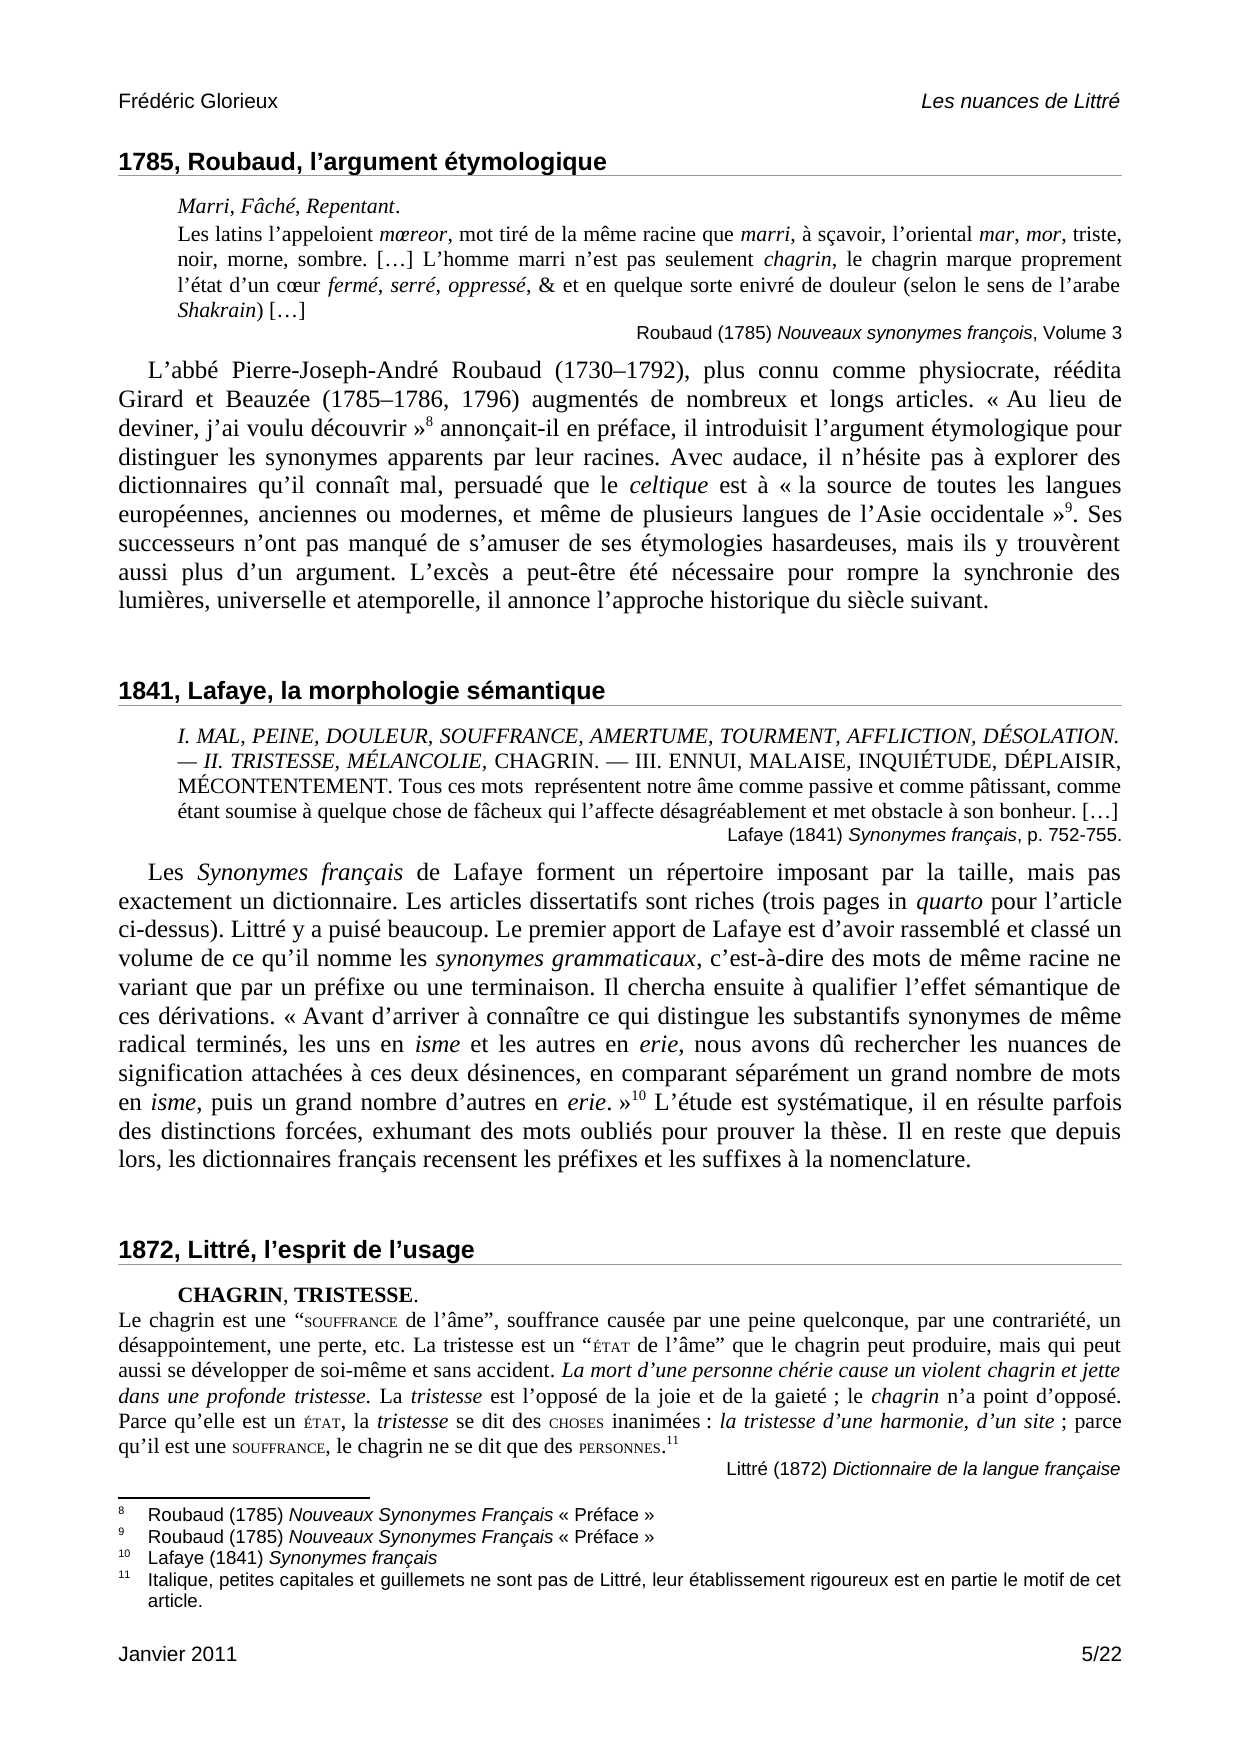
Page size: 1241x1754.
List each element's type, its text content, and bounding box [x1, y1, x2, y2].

subtitle 1872, Littré, l’esprit de l’usage [118, 1235, 1122, 1264]
subtitle 1841, Lafaye, la morphologie sémantique [118, 676, 1122, 705]
text Roubaud (1785) Nouveaux Synonymes Français « Préface » [118, 1504, 1122, 1525]
text Marri, Fâché, Repentant. [177, 193, 1122, 218]
text Les Synonymes français de Lafaye forment un répertoire imposant par la taille, mais pas exactement un dictionnaire. Les articles dissertatifs sont riches (trois pages in quarto pour l’article ci-dessus). Littré y a puisé beaucoup. Le premier apport de Lafaye est d’avoir rassemblé et classé un volume de ce qu’il nomme les synonymes grammaticaux, c’est-à-dire des mots de même racine ne variant que par un préfixe ou une terminaison. Il chercha ensuite à qualifier l’effet sémantique de ces dérivations. « Avant d’arriver à connaître ce qui distingue les substantifs synonymes de même radical terminés, les uns en isme et les autres en erie, nous avons dû rechercher les nuances de signification attachées à ces deux désinences, en comparant séparément un grand nombre de mots en isme, puis un grand nombre d’autres en erie. » L’étude est systématique, il en résulte parfois des distinctions forcées, exhumant des mots oubliés pour prouver la thèse. Il en reste que depuis lors, les dictionnaires français recensent les préfixes et les suffixes à la nomenclature. [118, 857, 1122, 1173]
text Roubaud (1785) Nouveaux synonymes françois, Volume 3 [236, 322, 1122, 343]
text Les latins l’appeloient mœreor, mot tiré de la même racine que marri, à sçavoir, l’oriental mar, mor, triste, noir, morne, sombre. […] L’homme marri n’est pas seulement chagrin, le chagrin marque proprement l’état d’un cœur fermé, serré, oppressé, & et en quelque sorte enivré de douleur (selon le sens de l’arabe Shakrain) […] [177, 221, 1122, 322]
text Lafaye (1841) Synonymes français, p. 752-755. [236, 823, 1122, 845]
text L’abbé Pierre-Joseph-André Roubaud (1730–1792), plus connu comme physiocrate, réédita Girard et Beauzée (1785–1786, 1796) augmentés de nombreux et longs articles. « Au lieu de deviner, j’ai voulu découvrir » annonçait-il en préface, il introduisit l’argument étymologique pour distinguer les synonymes apparents par leur racines. Avec audace, il n’hésite pas à explorer des dictionnaires qu’il connaît mal, persuadé que le celtique est à « la source de toutes les langues européennes, anciennes ou modernes, et même de plusieurs langues de l’Asie occidentale ». Ses successeurs n’ont pas manqué de s’amuser de ses étymologies hasardeuses, mais ils y trouvèrent aussi plus d’un argument. L’excès a peut-être été nécessaire pour rompre la synchronie des lumières, universelle et atemporelle, il annonce l’approche historique du siècle suivant. [118, 355, 1122, 614]
text Italique, petites capitales et guillemets ne sont pas de Littré, leur établissement rigoureux est en partie le motif de cet article. [118, 1568, 1122, 1612]
text Roubaud (1785) Nouveaux Synonymes Français « Préface » [118, 1525, 1122, 1547]
subtitle 1785, Roubaud, l’argument étymologique [118, 146, 1122, 175]
text Littré (1872) Dictionnaire de la langue française [118, 1458, 1122, 1480]
text CHAGRIN, TRISTESSE. Le chagrin est une “souffrance de l’âme”, souffrance causée par une peine quelconque, par une contrariété, un désappointement, une perte, etc. La tristesse est un “état de l’âme” que le chagrin peut produire, mais qui peut aussi se développer de soi-même et sans accident. La mort d’une personne chérie cause un violent chagrin et jette dans une profonde tristesse. La tristesse est l’opposé de la joie et de la gaieté ; le chagrin n’a point d’opposé. Parce qu’elle est un état, la tristesse se dit des choses inanimées : la tristesse d’une harmonie, d’un site ; parce qu’il est une souffrance, le chagrin ne se dit que des personnes. [118, 1282, 1122, 1458]
text I. MAL, PEINE, DOULEUR, SOUFFRANCE, AMERTUME, TOURMENT, AFFLICTION, DÉSOLATION. — II. TRISTESSE, MÉLANCOLIE, CHAGRIN. — III. ENNUI, MALAISE, INQUIÉTUDE, DÉPLAISIR, MÉCONTENTEMENT. Tous ces mots représentent notre âme comme passive et comme pâtissant, comme étant soumise à quelque chose de fâcheux qui l’affecte désagréablement et met obstacle à son bonheur. […] [177, 723, 1122, 823]
text Lafaye (1841) Synonymes français [118, 1547, 1122, 1568]
